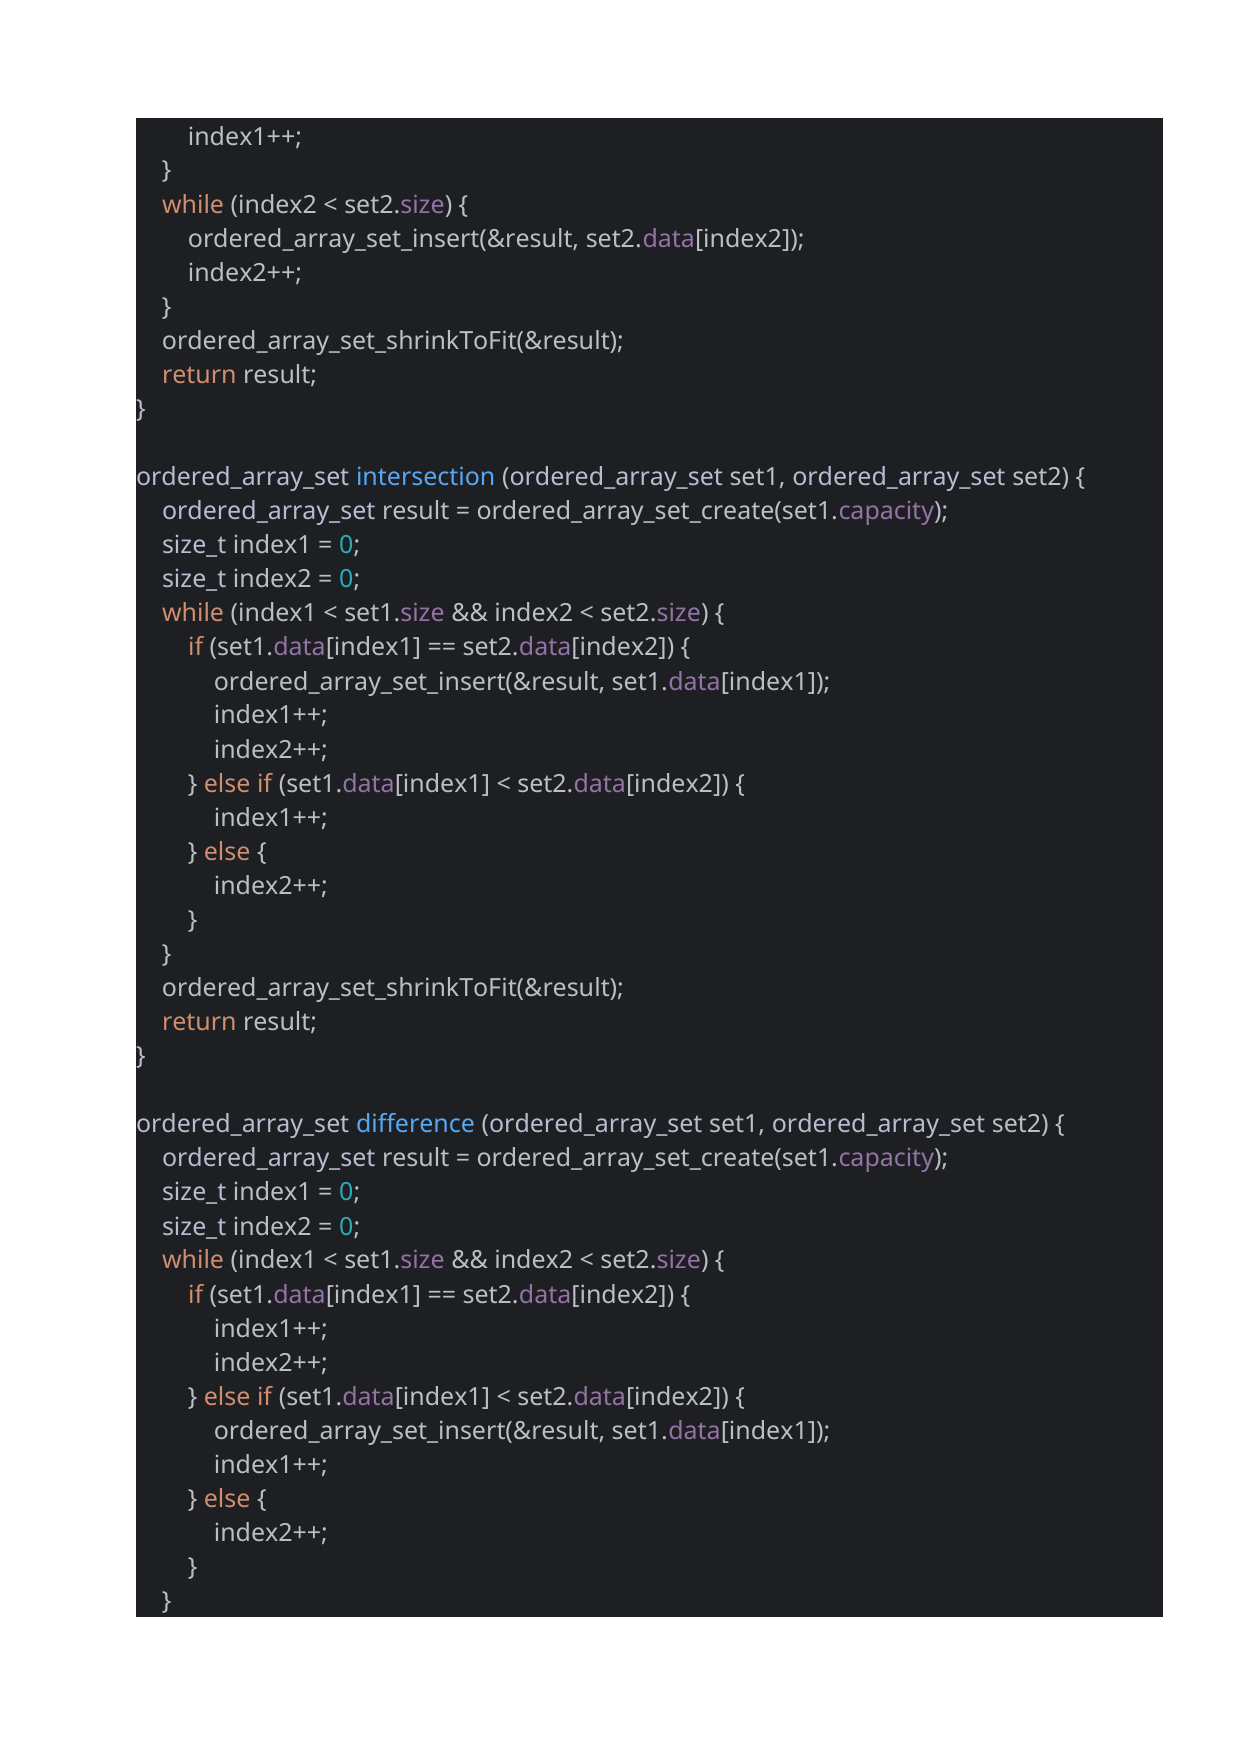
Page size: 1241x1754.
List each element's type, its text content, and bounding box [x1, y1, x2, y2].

text index1++; } while (index2 < set2.size) { ordered_array_set_insert(&result, set2.data[index2]); index2++; } ordered_array_set_shrinkToFit(&result); return result; } ordered_array_set intersection (ordered_array_set set1, ordered_array_set set2) { ordered_array_set result = ordered_array_set_create(set1.capacity); size_t index1 = 0; size_t index2 = 0; while (index1 < set1.size && index2 < set2.size) { if (set1.data[index1] == set2.data[index2]) { ordered_array_set_insert(&result, set1.data[index1]); index1++; index2++; } else if (set1.data[index1] < set2.data[index2]) { index1++; } else { index2++; } } ordered_array_set_shrinkToFit(&result); return result; } ordered_array_set difference (ordered_array_set set1, ordered_array_set set2) { ordered_array_set result = ordered_array_set_create(set1.capacity); size_t index1 = 0; size_t index2 = 0; while (index1 < set1.size && index2 < set2.size) { if (set1.data[index1] == set2.data[index2]) { index1++; index2++; } else if (set1.data[index1] < set2.data[index2]) { ordered_array_set_insert(&result, set1.data[index1]); index1++; } else { index2++; } } [136, 118, 1163, 1617]
